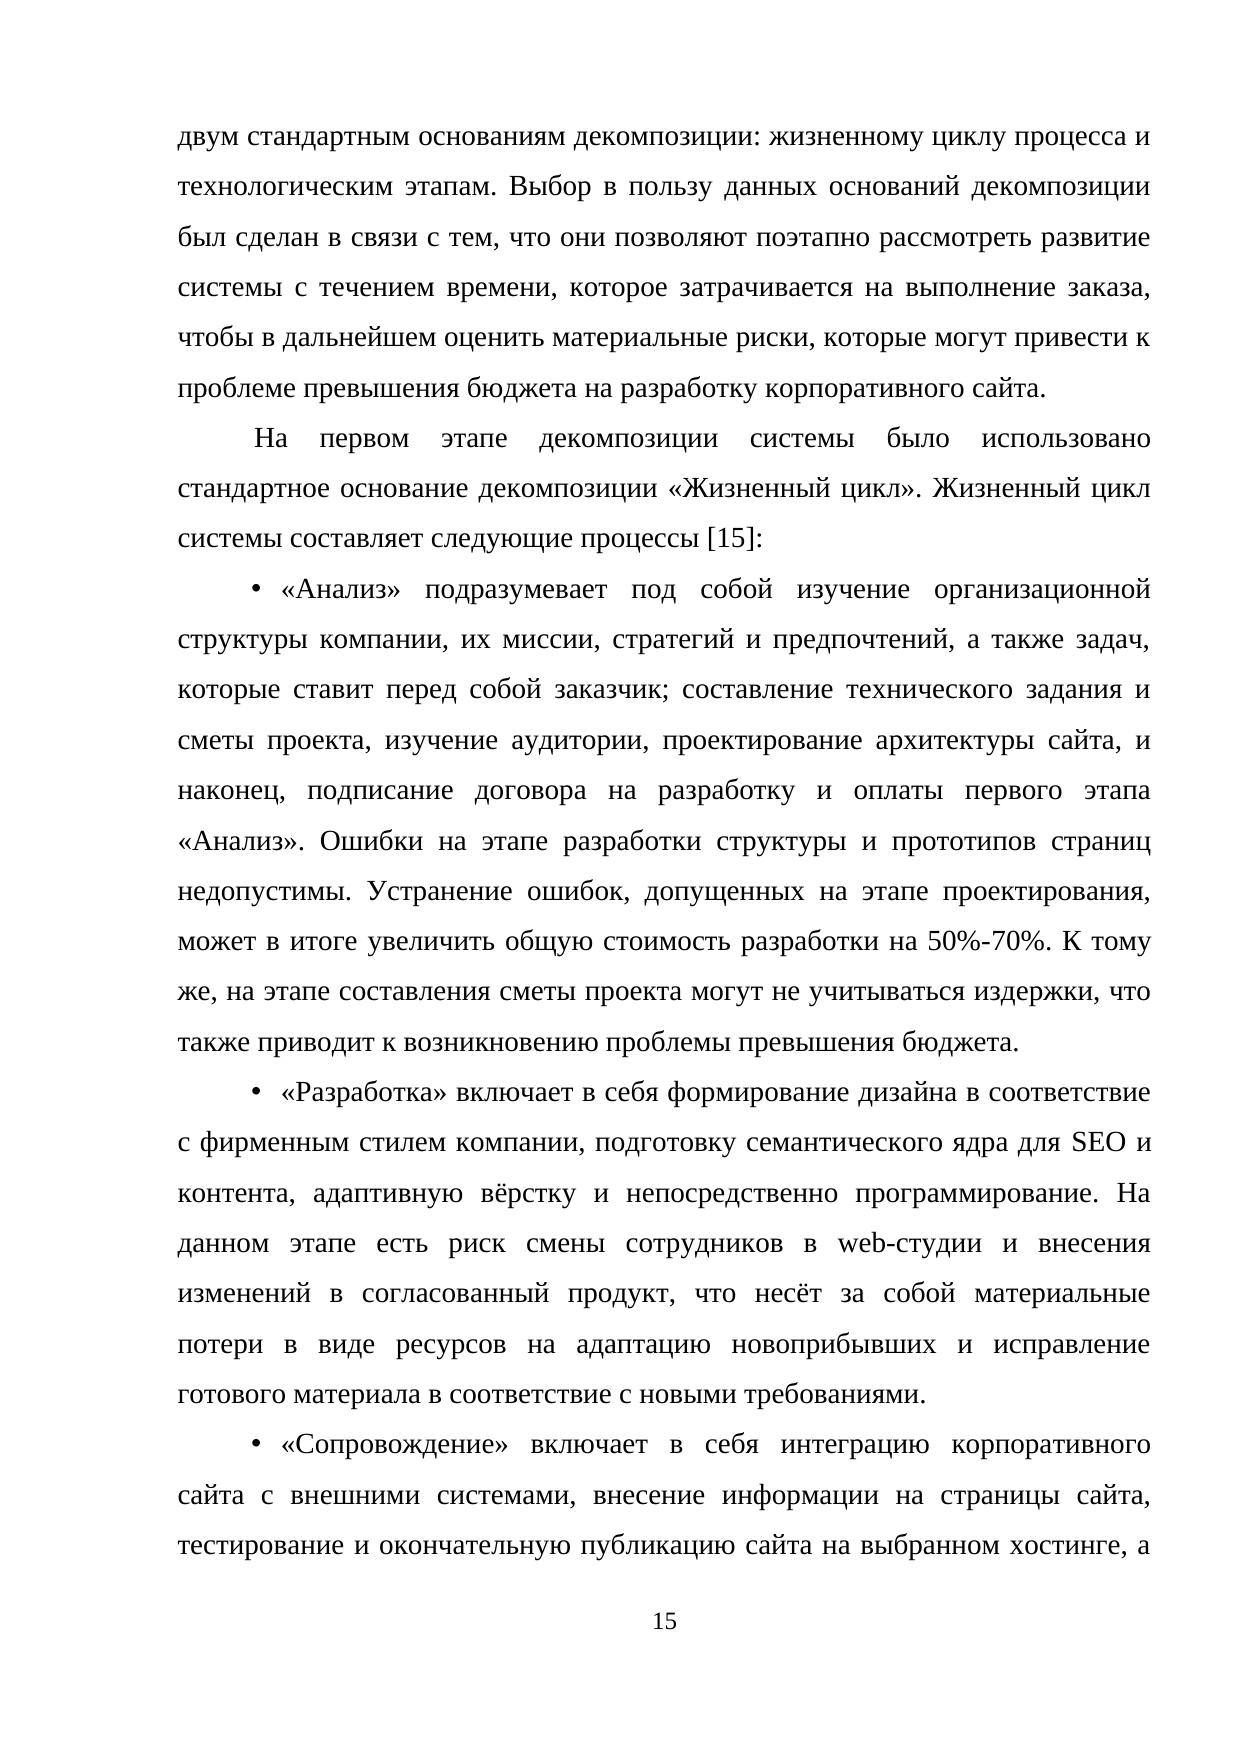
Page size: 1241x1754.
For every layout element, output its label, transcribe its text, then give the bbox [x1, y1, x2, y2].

text двум стандартным основаниям декомпозиции: жизненному циклу процесса и технологическим этапам. Выбор в пользу данных оснований декомпозиции был сделан в связи с тем, что они позволяют поэтапно рассмотреть развитие системы с течением времени, которое затрачивается на выполнение заказа, чтобы в дальнейшем оценить материальные риски, которые могут привести к проблеме превышения бюджета на разработку корпоративного сайта. [177, 118, 1152, 403]
list «Анализ» подразумевает под собой изучение организационной структуры компании, их миссии, стратегий и предпочтений, а также задач, которые ставит перед собой заказчик; составление технического задания и сметы проекта, изучение аудитории, проектирование архитектуры сайта, и наконец, подписание договора на разработку и оплаты первого этапа «Анализ». Ошибки на этапе разработки структуры и прототипов страниц недопустимы. Устранение ошибок, допущенных на этапе проектирования, может в итоге увеличить общую стоимость разработки на 50%-70%. К тому же, на этапе составления сметы проекта могут не учитываться издержки, что также приводит к возникновению проблемы превышения бюджета. [177, 571, 1152, 1057]
text На первом этапе декомпозиции системы было использовано стандартное основание декомпозиции «Жизненный цикл». Жизненный цикл системы составляет следующие процессы [15]: [177, 420, 1152, 554]
list «Сопровождение» включает в себя интеграцию корпоративного сайта с внешними системами, внесение информации на страницы сайта, тестирование и окончательную публикацию сайта на выбранном хостинге, а [177, 1426, 1152, 1561]
list «Разработка» включает в себя формирование дизайна в соответствие с фирменным стилем компании, подготовку семантического ядра для SEO и контента, адаптивную вёрстку и непосредственно программирование. На данном этапе есть риск смены сотрудников в web-студии и внесения изменений в согласованный продукт, что несёт за собой материальные потери в виде ресурсов на адаптацию новоприбывших и исправление готового материала в соответствие с новыми требованиями. [177, 1074, 1152, 1410]
